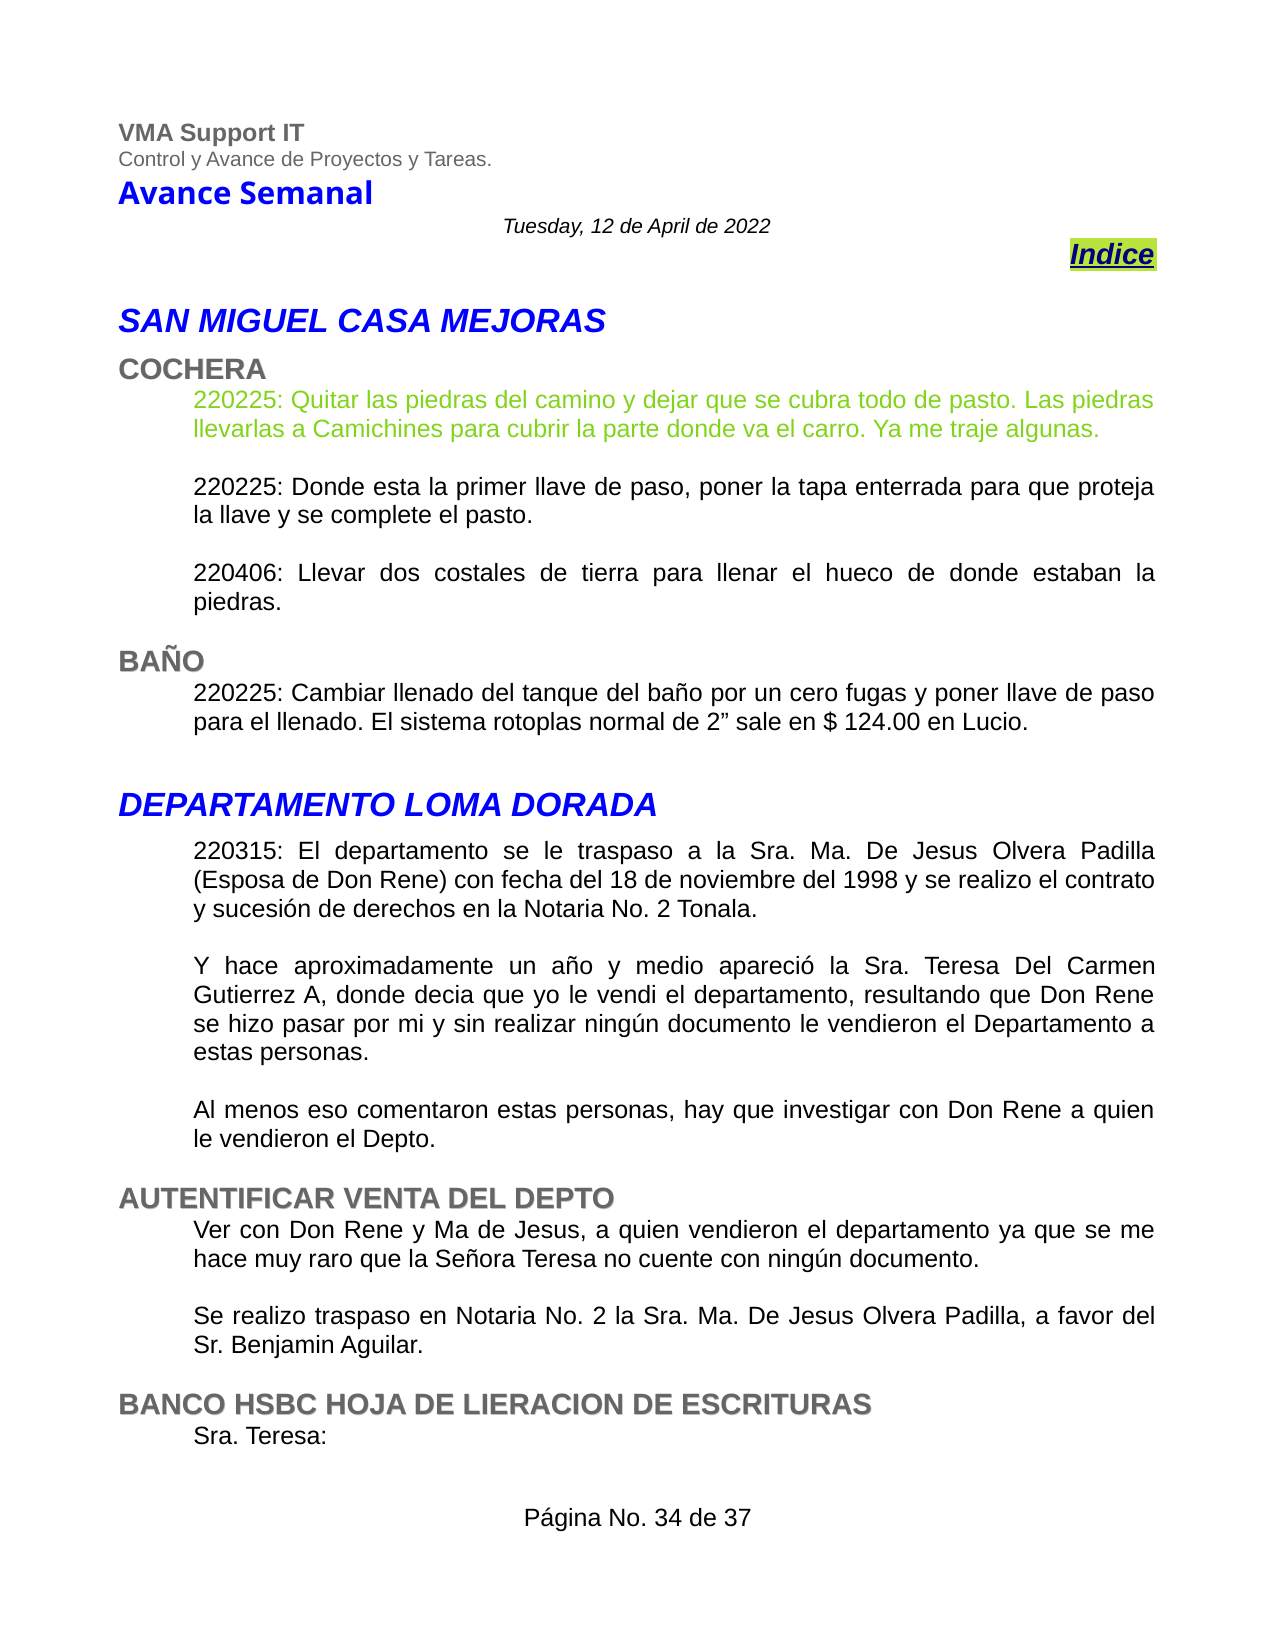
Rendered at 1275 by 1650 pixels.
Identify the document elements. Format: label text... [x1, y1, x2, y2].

subtitle COCHERA [118, 352, 1157, 385]
text Y hace aproximadamente un año y medio apareció la Sra. Teresa Del Carmen Gutierrez A, donde decia que yo le vendi el departamento, resultando que Don Rene se hizo pasar por mi y sin realizar ningún documento le vendieron el Departamento a estas personas. [193, 951, 1157, 1066]
subtitle DEPARTAMENTO LOMA DORADA [118, 785, 1157, 823]
subtitle SAN MIGUEL CASA MEJORAS [118, 300, 1157, 339]
text Ver con Don Rene y Ma de Jesus, a quien vendieron el departamento ya que se me hace muy raro que la Señora Teresa no cuente con ningún documento. [193, 1215, 1157, 1272]
text 220225: Cambiar llenado del tanque del baño por un cero fugas y poner llave de paso para el llenado. El sistema rotoplas normal de 2” sale en $ 124.00 en Lucio. [193, 678, 1157, 735]
text 220406: Llevar dos costales de tierra para llenar el hueco de donde estaban la piedras. [193, 558, 1157, 615]
text Al menos eso comentaron estas personas, hay que investigar con Don Rene a quien le vendieron el Depto. [193, 1095, 1157, 1152]
text 220315: El departamento se le traspaso a la Sra. Ma. De Jesus Olvera Padilla (Esposa de Don Rene) con fecha del 18 de noviembre del 1998 y se realizo el contrato y sucesión de derechos en la Notaria No. 2 Tonala. [193, 836, 1157, 922]
subtitle BAÑO [118, 644, 1157, 678]
text Sra. Teresa: [193, 1421, 1157, 1450]
text Se realizo traspaso en Notaria No. 2 la Sra. Ma. De Jesus Olvera Padilla, a favor del Sr. Benjamin Aguilar. [193, 1301, 1157, 1358]
subtitle BANCO HSBC HOJA DE LIERACION DE ESCRITURAS [118, 1387, 1157, 1421]
text 220225: Quitar las piedras del camino y dejar que se cubra todo de pasto. Las piedras llevarlas a Camichines para cubrir la parte donde va el carro. Ya me traje algunas. [193, 385, 1157, 443]
text 220225: Donde esta la primer llave de paso, poner la tapa enterrada para que proteja la llave y se complete el pasto. [193, 472, 1157, 529]
subtitle AUTENTIFICAR VENTA DEL DEPTO [118, 1181, 1157, 1215]
